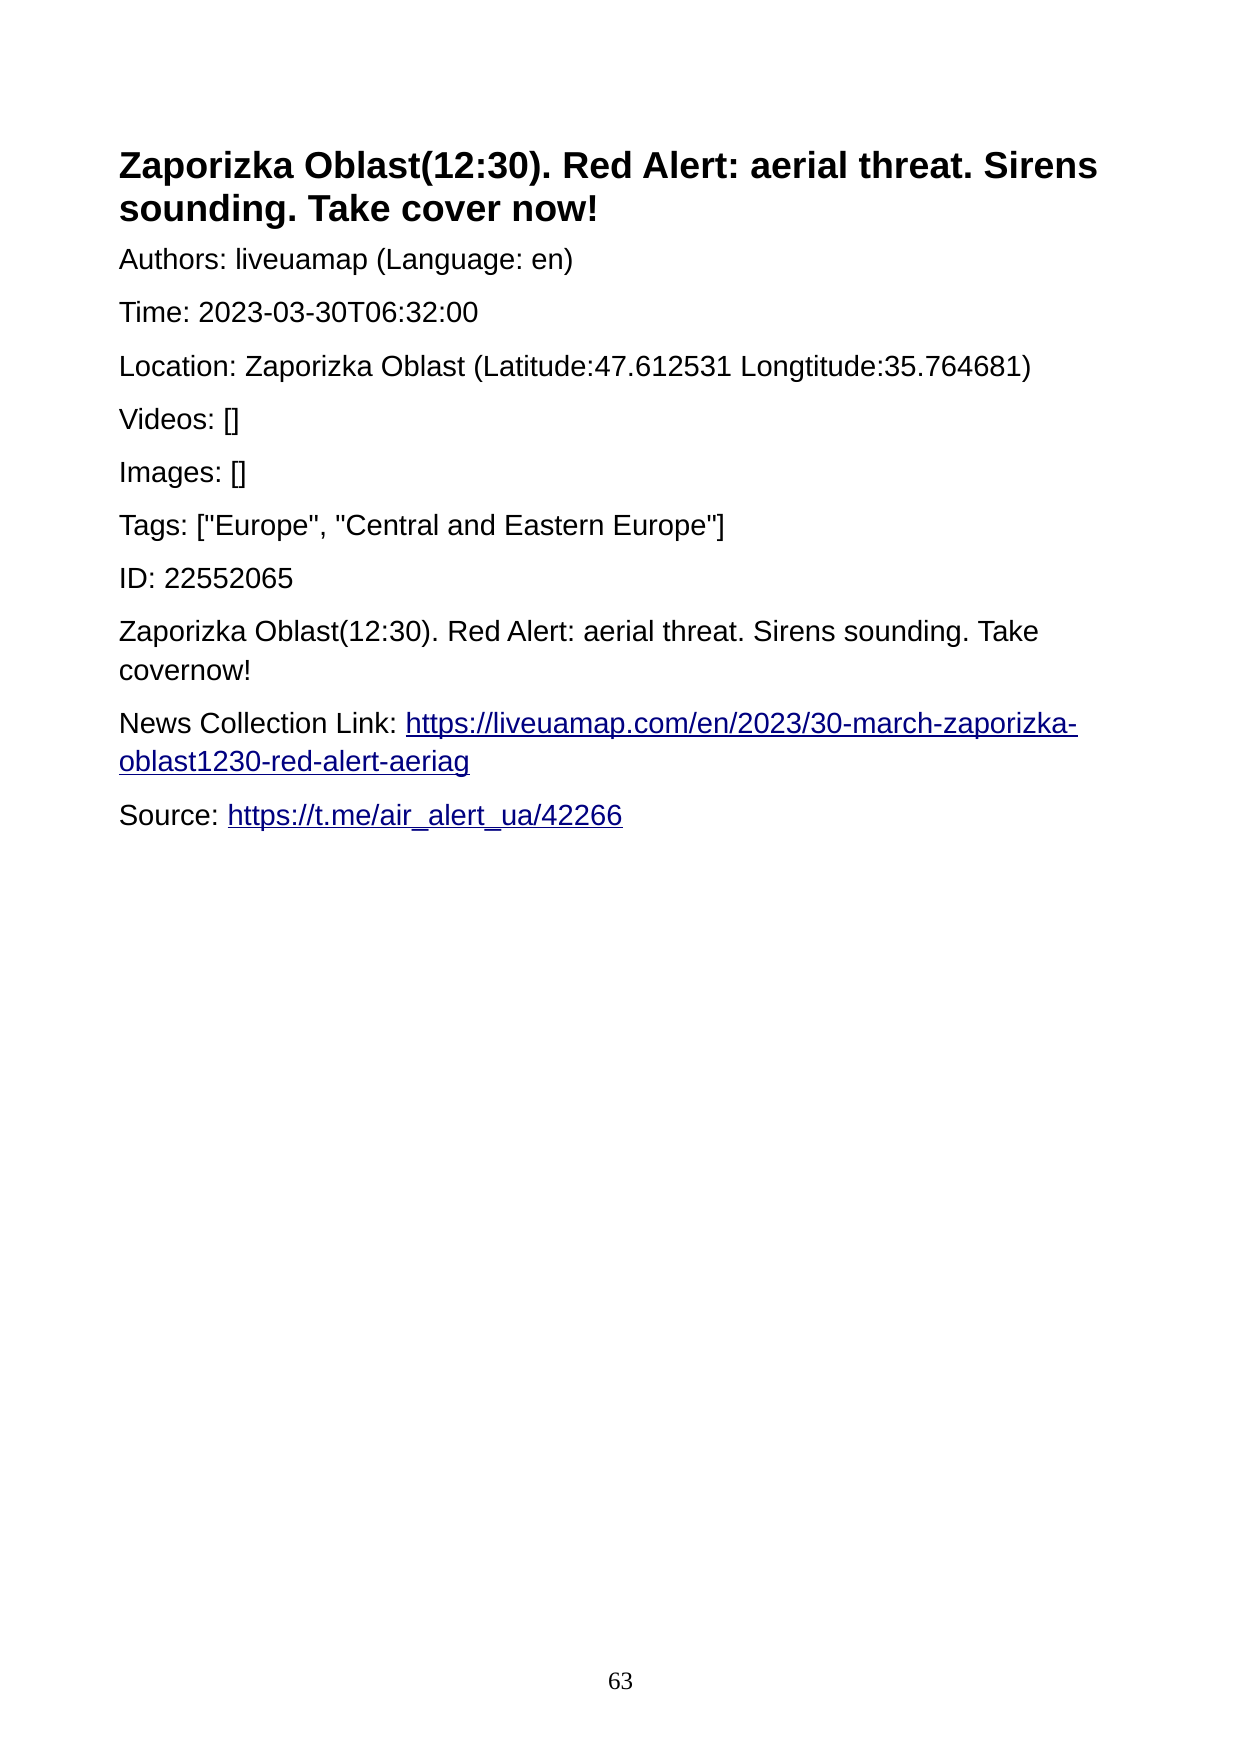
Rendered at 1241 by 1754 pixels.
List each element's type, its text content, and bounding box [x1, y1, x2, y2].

text Source: https://t.me/air_alert_ua/42266 [118, 797, 1122, 831]
text ID: 22552065 [118, 561, 1122, 594]
text Time: 2023-03-30T06:32:00 [118, 295, 1122, 329]
text Authors: liveuamap (Language: en) [118, 242, 1122, 276]
subtitle Zaporizka Oblast(12:30). Red Alert: aerial threat. Sirens sounding. Take cover now! [118, 143, 1122, 230]
text Videos: [] [118, 402, 1122, 435]
text Tags: ["Europe", "Central and Eastern Europe"] [118, 508, 1122, 541]
text News Collection Link: https://liveuamap.com/en/2023/30-march-zaporizka-oblast1230-red-alert-aeriag [118, 706, 1122, 778]
text Zaporizka Oblast(12:30). Red Alert: aerial threat. Sirens sounding. Take covernow! [118, 614, 1122, 686]
text Location: Zaporizka Oblast (Latitude:47.612531 Longtitude:35.764681) [118, 348, 1122, 382]
text Images: [] [118, 455, 1122, 488]
